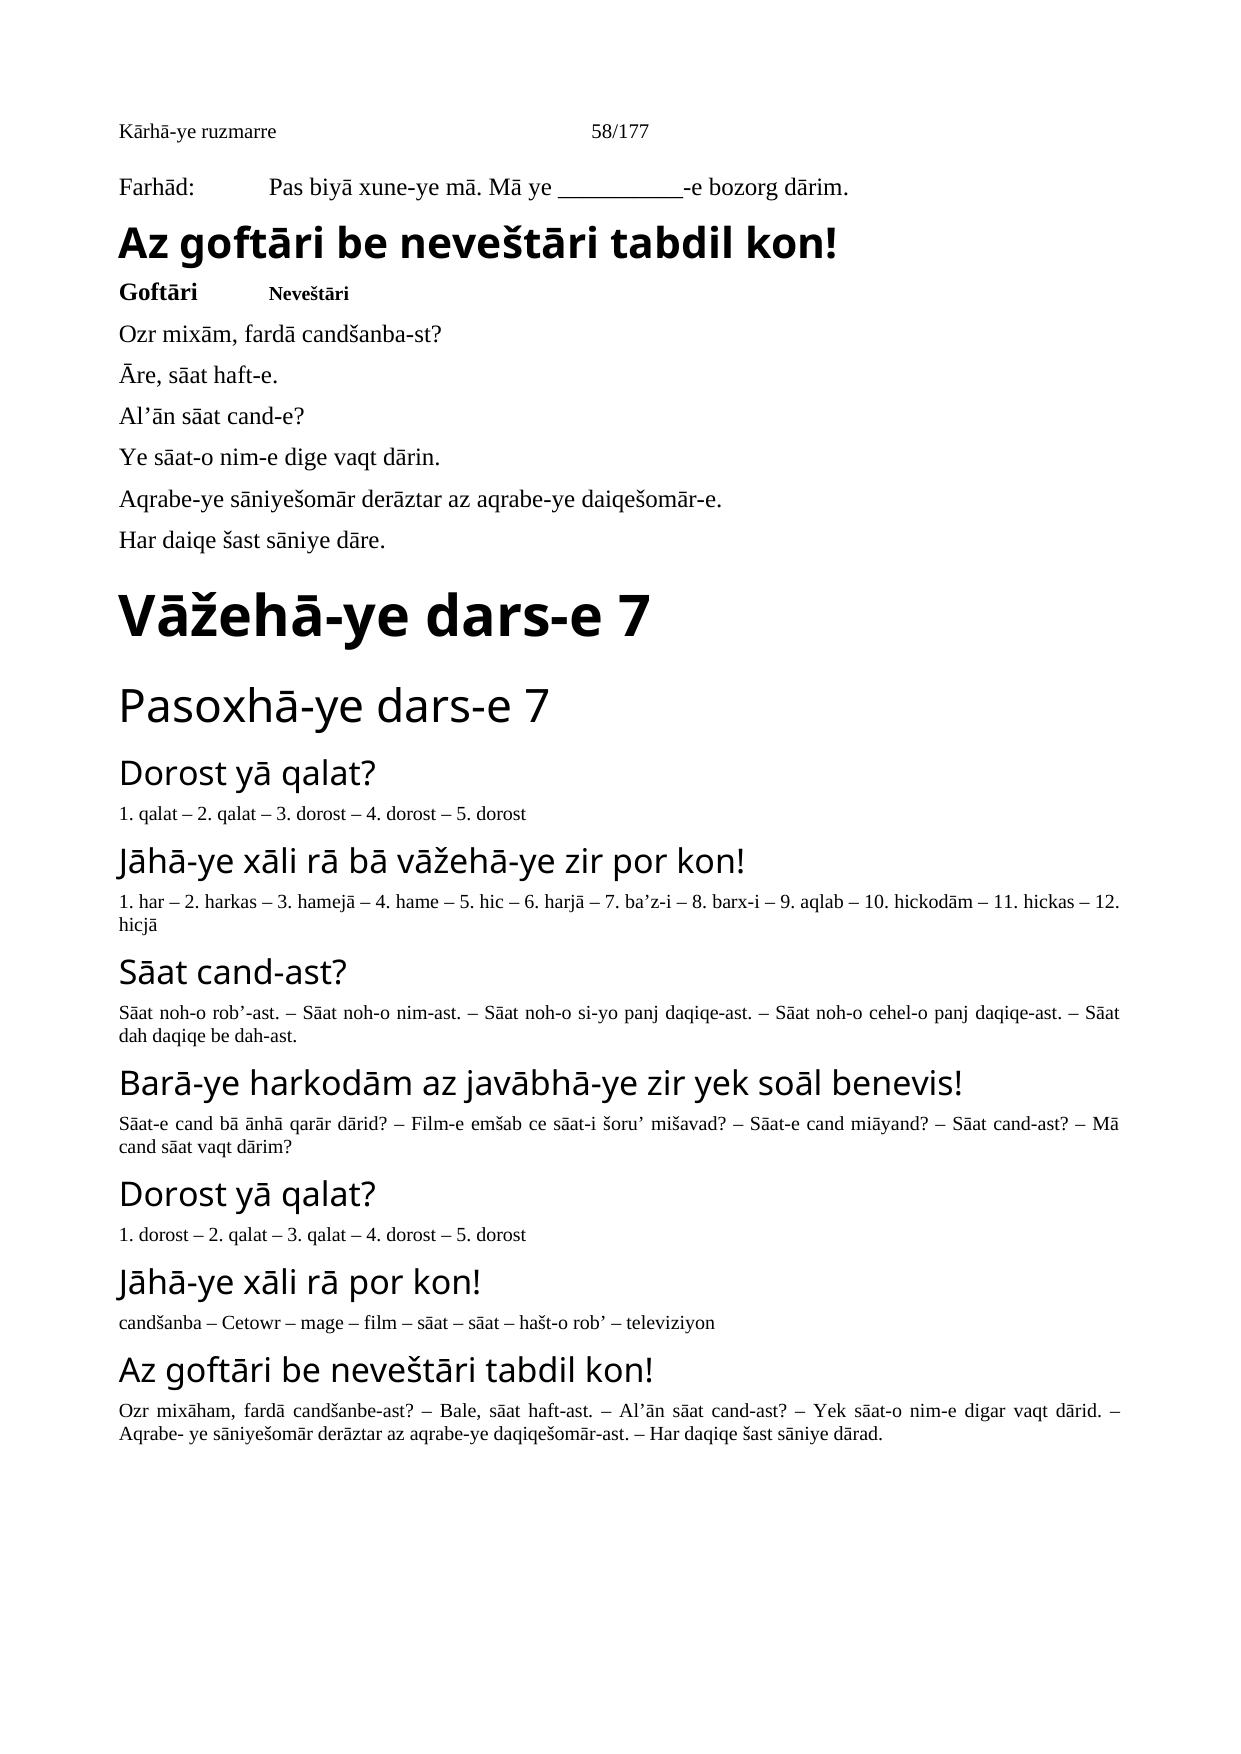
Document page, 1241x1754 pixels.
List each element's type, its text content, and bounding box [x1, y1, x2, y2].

text Al’ān sāat cand‐e? [118, 401, 1122, 430]
text Ye sāat‐o nim‐e dige vaqt dārin. [118, 442, 1122, 471]
text Sāat‐e cand bā ānhā qarār dārid? – Film‐e emšab ce sāat‐i šoru’ mišavad? – Sāat‐e cand miāyand? – Sāat cand‐ast? – Mā cand sāat vaqt dārim? [118, 1111, 1122, 1157]
text Farhād: Pas biyā xune‐ye mā. Mā ye __________‐e bozorg dārim. [118, 172, 1122, 201]
text 1. qalat – 2. qalat – 3. dorost – 4. dorost – 5. dorost [118, 801, 1122, 824]
text Aqrabe‐ye sāniyešomār derāztar az aqrabe‐ye daiqešomār‐e. [118, 484, 1122, 512]
text Ozr mixāham, fardā candšanbe‐ast? – Bale, sāat haft‐ast. – Al’ān sāat cand‐ast? – Yek sāat‐o nim‐e digar vaqt dārid. – Aqrabe‐ ye sāniyešomār derāztar az aqrabe‐ye daqiqešomār‐ast. – Har daqiqe šast sāniye dārad. [118, 1398, 1122, 1444]
text Ozr mixām, fardā candšanba‐st? [118, 319, 1122, 347]
subtitle Jāhā‐ye xāli rā por kon! [118, 1258, 1122, 1304]
subtitle Vāžehā-ye dars-e 7 [118, 574, 1122, 653]
text Har daiqe šast sāniye dāre. [118, 525, 1122, 554]
subtitle Jāhā‐ye xāli rā bā vāžehā‐ye zir por kon! [118, 837, 1122, 883]
text Sāat noh‐o rob’‐ast. – Sāat noh‐o nim‐ast. – Sāat noh‐o si‐yo panj daqiqe‐ast. – Sāat noh‐o cehel‐o panj daqiqe‐ast. – Sāat dah daqiqe be dah‐ast. [118, 1000, 1122, 1046]
subtitle Dorost yā qalat? [118, 1170, 1122, 1216]
subtitle Pasoxhā-ye dars-e 7 [118, 674, 1122, 736]
text candšanba – Cetowr – mage – film – sāat – sāat – hašt‐o rob’ – televiziyon [118, 1311, 1122, 1333]
subtitle Az goftāri be neveštāri tabdil kon! [118, 1346, 1122, 1392]
subtitle Sāat cand‐ast? [118, 948, 1122, 994]
subtitle Barā‐ye harkodām az javābhā‐ye zir yek soāl benevis! [118, 1059, 1122, 1105]
text 1. har – 2. harkas – 3. hamejā – 4. hame – 5. hic – 6. harjā – 7. ba’z‐i – 8. barx‐i – 9. aqlab – 10. hickodām – 11. hickas – 12. hicjā [118, 889, 1122, 935]
text Āre, sāat haft‐e. [118, 360, 1122, 389]
subtitle Az goftāri be neveštāri tabdil kon! [118, 213, 1122, 271]
text 1. dorost – 2. qalat – 3. qalat – 4. dorost – 5. dorost [118, 1222, 1122, 1246]
text Goftāri Neveštāri [118, 277, 1122, 306]
subtitle Dorost yā qalat? [118, 749, 1122, 795]
